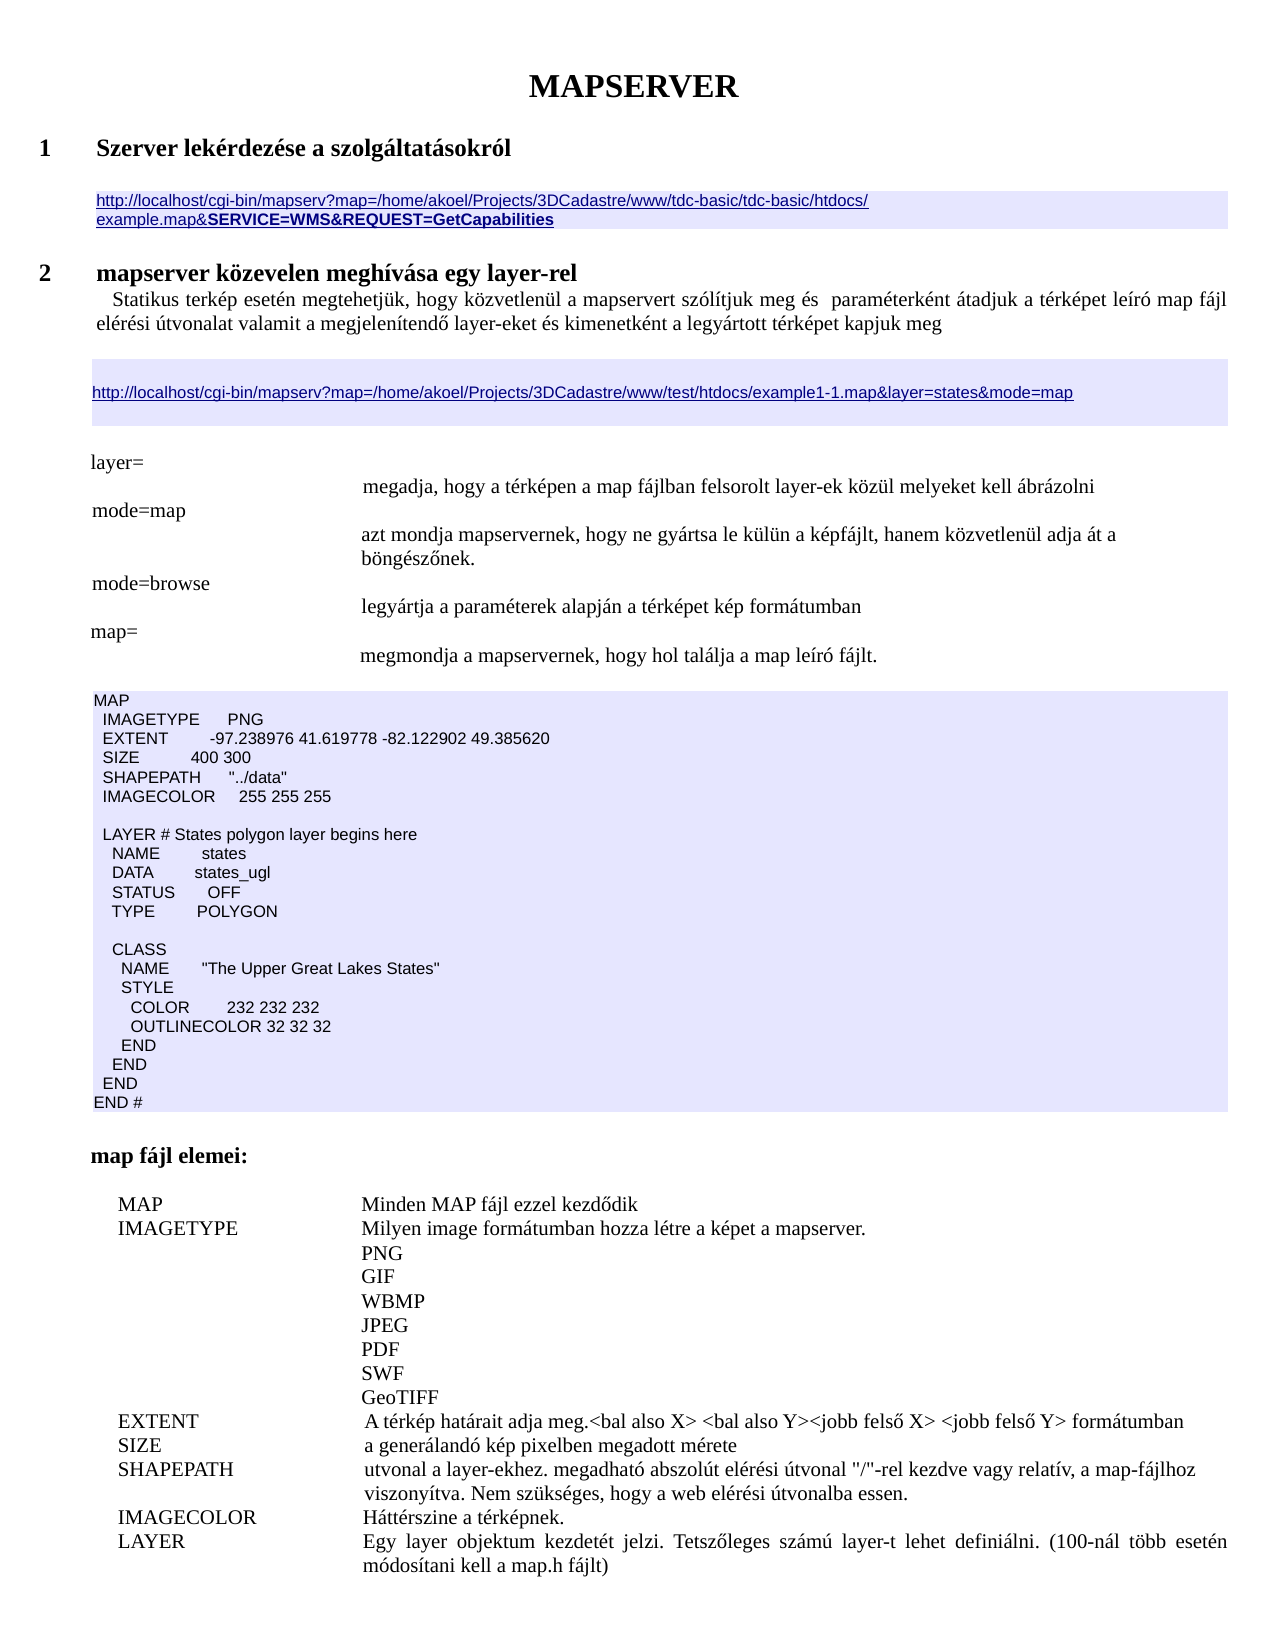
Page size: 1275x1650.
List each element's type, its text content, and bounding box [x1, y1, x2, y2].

text mode=map [92, 498, 1228, 522]
text azt mondja mapservernek, hogy ne gyártsa le külün a képfájlt, hanem közvetlenül adja át a böngészőnek. [361, 522, 1228, 570]
text END # [93, 1093, 1228, 1112]
text map= [90, 618, 1228, 643]
text 2 mapserver közevelen meghívása egy layer-rel [39, 258, 1228, 287]
text IMAGETYPE PNG [93, 710, 1228, 729]
text WBMP [361, 1288, 1228, 1313]
text END [93, 1055, 1228, 1074]
text DATA states_ugl [93, 863, 1228, 882]
text GeoTIFF [361, 1385, 1228, 1409]
text NAME states [93, 844, 1228, 863]
text LAYER # States polygon layer begins here [93, 825, 1228, 844]
text SIZE 400 300 [93, 748, 1228, 767]
text PNG [361, 1240, 1228, 1264]
text IMAGECOLOR 255 255 255 [93, 787, 1228, 806]
text END [93, 1036, 1228, 1055]
text SHAPEPATH utvonal a layer-ekhez. megadható abszolút elérési útvonal "/"-rel kezdve vagy relatív, a map-fájlhoz viszonyítva. Nem szükséges, hogy a web elérési útvonalba essen. [118, 1457, 1228, 1505]
text SWF [361, 1361, 1228, 1385]
text mode=browse [92, 570, 1228, 594]
text legyártja a paraméterek alapján a térképet kép formátumban [361, 594, 1228, 618]
text COLOR 232 232 232 [93, 997, 1228, 1017]
text megadja, hogy a térképen a map fájlban felsorolt layer-ek közül melyeket kell ábrázolni [363, 474, 1228, 498]
text END [93, 1074, 1228, 1093]
text map fájl elemei: [90, 1142, 1228, 1168]
text 1 Szerver lekérdezése a szolgáltatásokról [39, 133, 1228, 162]
text Statikus terkép esetén megtehetjük, hogy közvetlenül a mapservert szólítjuk meg és paraméterként átadjuk a térképet leíró map fájl elérési útvonalat valamit a megjelenítendő layer-eket és kimenetként a legyártott térképet kapjuk meg [96, 287, 1228, 335]
text JPEG [361, 1313, 1228, 1337]
text MAP [93, 691, 1228, 710]
text LAYER Egy layer objektum kezdetét jelzi. Tetszőleges számú layer-t lehet definiálni. (100-nál több esetén módosítani kell a map.h fájlt) [118, 1529, 1228, 1577]
text PDF [361, 1337, 1228, 1361]
text megmondja a mapservernek, hogy hol találja a map leíró fájlt. [360, 643, 1228, 667]
text EXTENT -97.238976 41.619778 -82.122902 49.385620 [93, 729, 1228, 748]
text MAP Minden MAP fájl ezzel kezdődik [118, 1192, 1228, 1216]
text SIZE a generálandó kép pixelben megadott mérete [118, 1433, 1228, 1457]
text STATUS OFF [93, 882, 1228, 902]
text IMAGECOLOR Háttérszine a térképnek. [118, 1505, 1228, 1529]
text CLASS [93, 940, 1228, 959]
text STYLE [93, 978, 1228, 997]
text NAME "The Upper Great Lakes States" [93, 959, 1228, 978]
text layer= [90, 450, 1228, 474]
text http://localhost/cgi-bin/mapserv?map=/home/akoel/Projects/3DCadastre/www/test/htdocs/example1-1.map&layer=states&mode=map [92, 383, 1228, 402]
text EXTENT A térkép határait adja meg.<bal also X> <bal also Y><jobb felső X> <jobb felső Y> formátumban [118, 1409, 1228, 1433]
text TYPE POLYGON [93, 902, 1228, 921]
text IMAGETYPE Milyen image formátumban hozza létre a képet a mapserver. [118, 1216, 1228, 1240]
text MAPSERVER [39, 66, 1228, 104]
text GIF [361, 1264, 1228, 1288]
text http://localhost/cgi-bin/mapserv?map=/home/akoel/Projects/3DCadastre/www/tdc-basic/tdc-basic/htdocs/example.map&SERVICE=WMS&REQUEST=GetCapabilities [96, 191, 1228, 229]
text SHAPEPATH "../data" [93, 767, 1228, 787]
text OUTLINECOLOR 32 32 32 [93, 1017, 1228, 1036]
